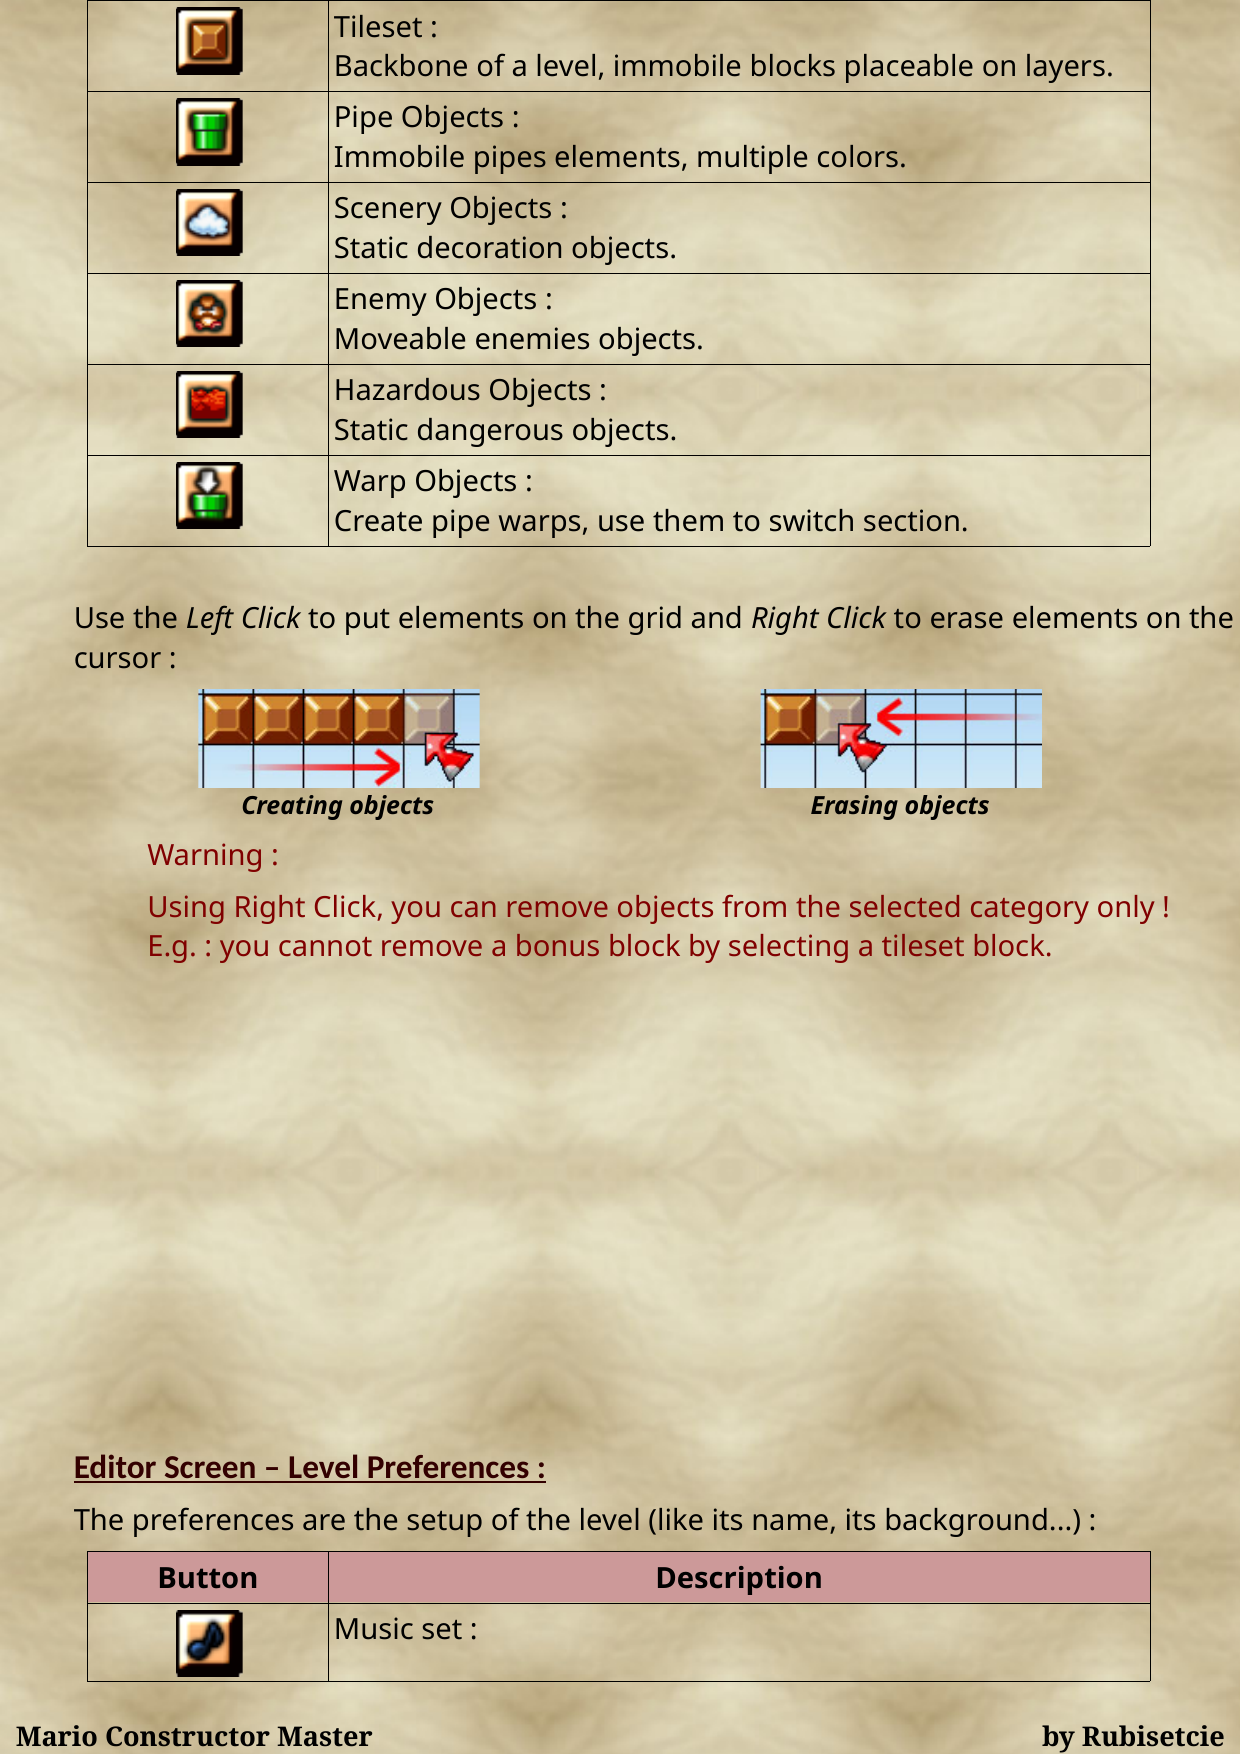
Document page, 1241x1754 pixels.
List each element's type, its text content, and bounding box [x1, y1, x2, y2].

table_cell [88, 365, 328, 455]
table_cell Pipe Objects : Immobile pipes elements, multiple colors. [329, 92, 1150, 182]
text Creating objects [198, 788, 479, 822]
table_header Description [329, 1552, 1150, 1602]
text E.g. : you cannot remove a bonus block by selecting a tileset block. [0, 926, 1240, 965]
text Editor Screen – Level Preferences : [0, 1446, 1240, 1487]
table_header Button [88, 1552, 328, 1602]
text Use the Left Click to put elements on the grid and Right Click to erase elements on the cursor : [0, 598, 1240, 677]
table_cell Scenery Objects : Static decoration objects. [329, 183, 1150, 273]
table_cell [88, 274, 328, 364]
table_cell [88, 456, 328, 546]
table_cell [88, 92, 328, 98]
picture [88, 98, 328, 166]
table_cell [88, 1, 328, 91]
text Using Right Click, you can remove objects from the selected category only ! [0, 886, 1240, 926]
picture [0, 0, 1241, 1754]
table_cell Tileset : Backbone of a level, immobile blocks placeable on layers. [329, 1, 1150, 91]
text The preferences are the setup of the level (like its name, its background...) : [0, 1499, 1240, 1539]
table_cell Warp Objects : Create pipe warps, use them to switch section. [329, 456, 1150, 546]
table_cell [88, 183, 328, 189]
picture [176, 7, 243, 75]
picture [176, 462, 243, 529]
picture [88, 189, 328, 256]
table_cell [88, 190, 328, 273]
text Erasing objects [761, 788, 1042, 822]
table_cell Music set : [329, 1604, 1150, 1681]
picture [176, 371, 243, 438]
table_cell [88, 1604, 328, 1681]
text Warning : [0, 689, 1240, 873]
table_cell [88, 99, 328, 182]
table_cell Hazardous Objects : Static dangerous objects. [329, 365, 1150, 455]
picture [176, 280, 243, 347]
table_cell Enemy Objects : Moveable enemies objects. [329, 274, 1150, 364]
